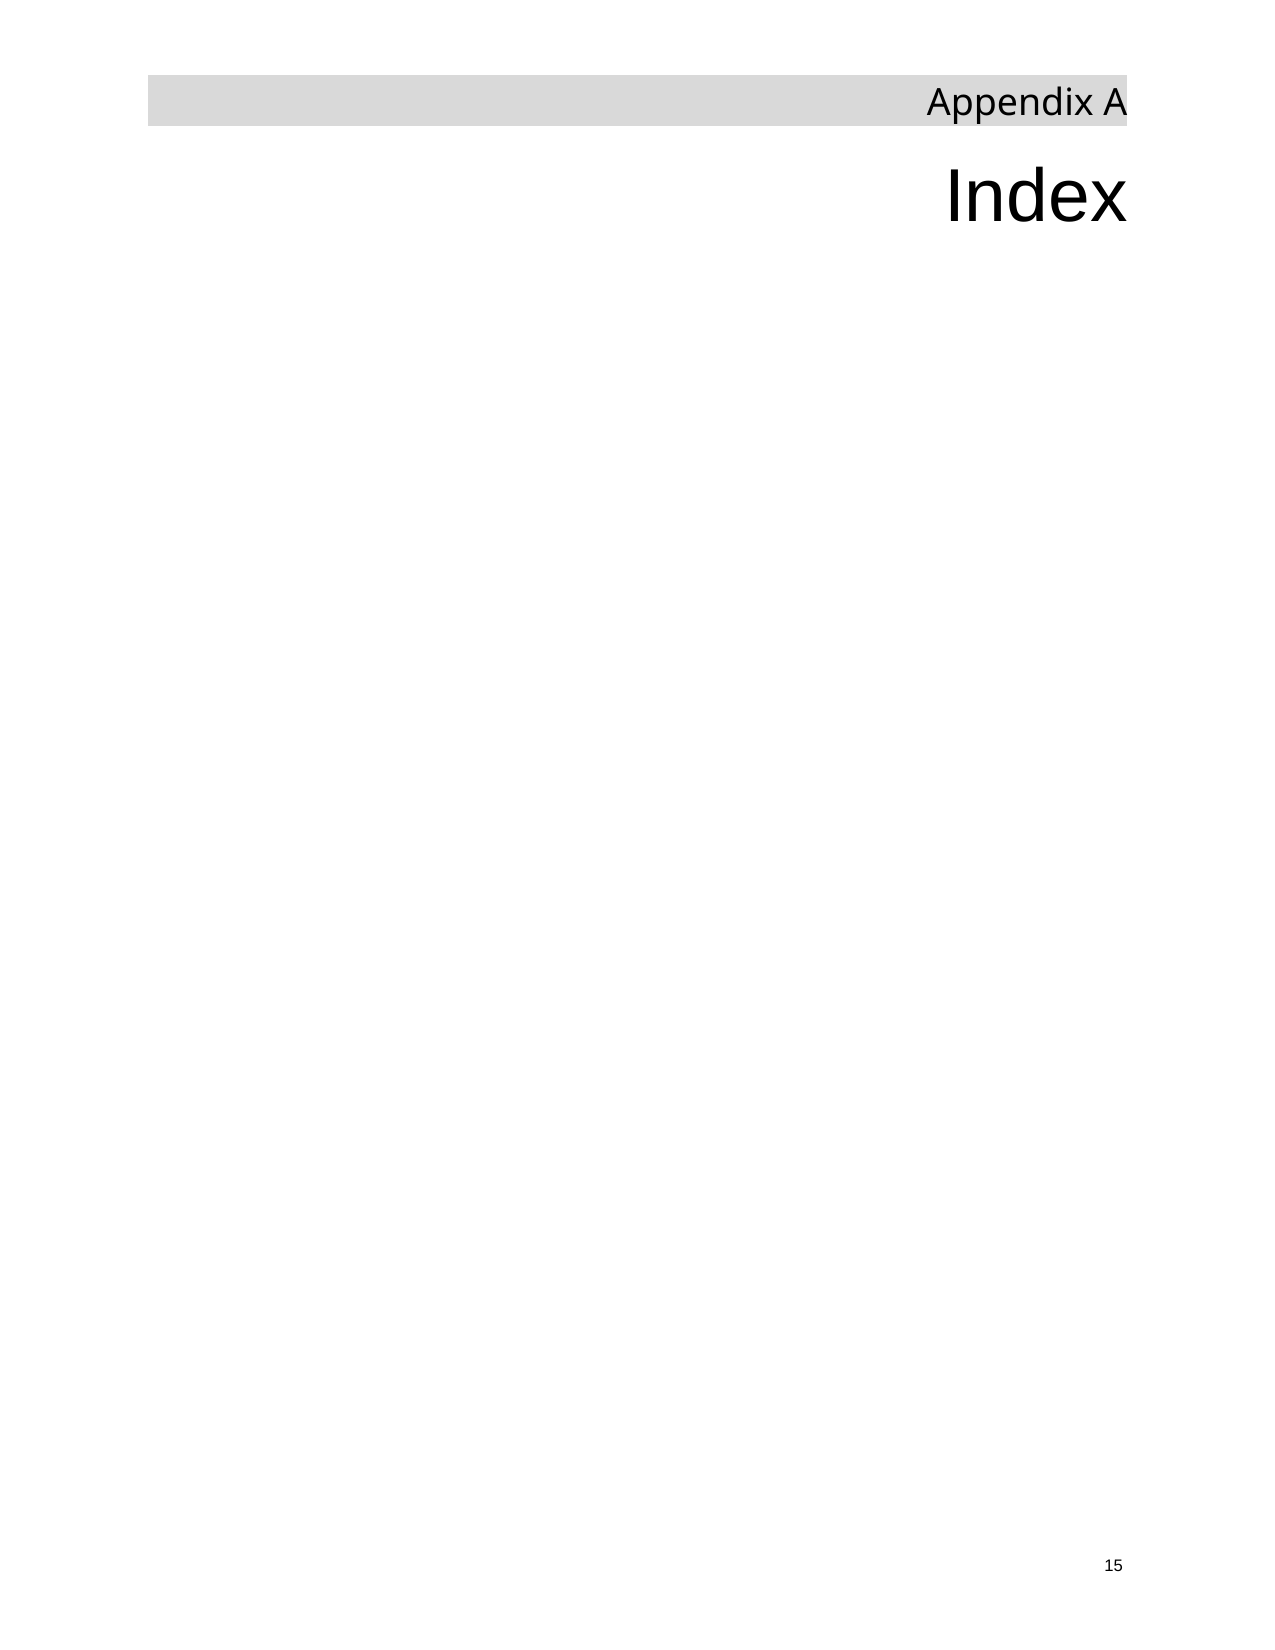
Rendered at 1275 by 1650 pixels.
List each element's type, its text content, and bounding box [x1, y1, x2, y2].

title Index [263, 151, 1127, 237]
